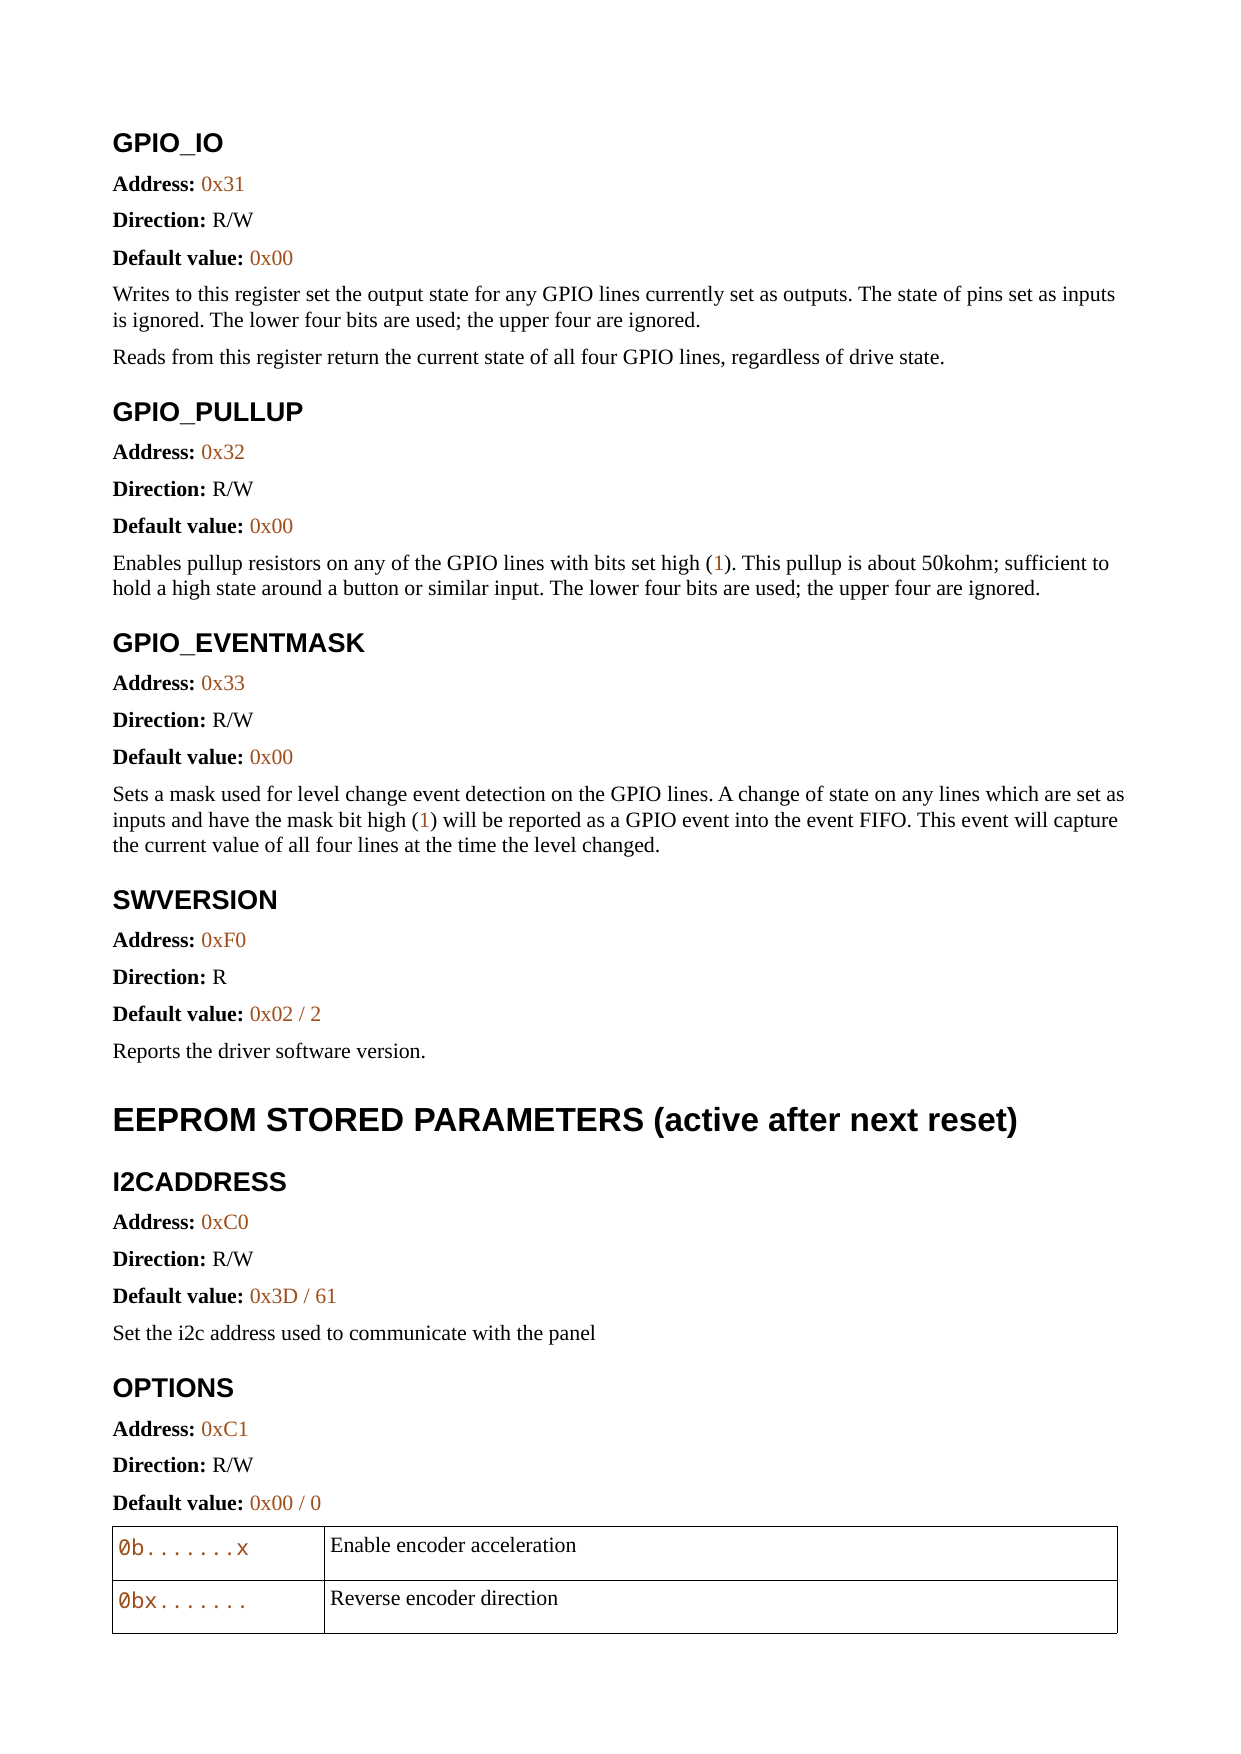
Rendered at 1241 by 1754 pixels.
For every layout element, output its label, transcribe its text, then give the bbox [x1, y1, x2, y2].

text Direction: R/W [112, 207, 1128, 233]
table_cell Reverse encoder direction [325, 1581, 1117, 1633]
subtitle OPTIONS [112, 1372, 1128, 1404]
text Address: 0xC1 [112, 1416, 1128, 1441]
subtitle GPIO_EVENTMASK [112, 627, 1128, 659]
table_cell 0bx....... [113, 1581, 324, 1633]
text Address: 0x33 [112, 670, 1128, 696]
text Default value: 0x00 [112, 513, 1128, 538]
text Address: 0x32 [112, 439, 1128, 464]
text Set the i2c address used to communicate with the panel [112, 1320, 1128, 1345]
text Default value: 0x00 [112, 744, 1128, 769]
text Enables pullup resistors on any of the GPIO lines with bits set high (1). This pullup is about 50kohm; sufficient to hold a high state around a button or similar input. The lower four bits are used; the upper four are ignored. [112, 550, 1128, 600]
subtitle EEPROM STORED PARAMETERS (active after next reset) [112, 1100, 1128, 1138]
table_header 0b.......x [113, 1527, 324, 1579]
text Default value: 0x00 / 0 [112, 1489, 1128, 1515]
text Reports the driver software version. [112, 1038, 1128, 1063]
text Default value: 0x02 / 2 [112, 1001, 1128, 1026]
text Writes to this register set the output state for any GPIO lines currently set as outputs. The state of pins set as inputs is ignored. The lower four bits are used; the upper four are ignored. [112, 281, 1128, 332]
text Direction: R/W [112, 1452, 1128, 1478]
text Address: 0xC0 [112, 1209, 1128, 1234]
subtitle I2CADDRESS [112, 1166, 1128, 1197]
table_header Enable encoder acceleration [325, 1527, 1117, 1579]
subtitle GPIO_PULLUP [112, 396, 1128, 427]
text Sets a mask used for level change event detection on the GPIO lines. A change of state on any lines which are set as inputs and have the mask bit high (1) will be reported as a GPIO event into the event FIFO. This event will capture the current value of all four lines at the time the level changed. [112, 781, 1128, 857]
text Reads from this register return the current state of all four GPIO lines, regardless of drive state. [112, 344, 1128, 369]
text Direction: R/W [112, 1246, 1128, 1271]
text Default value: 0x00 [112, 244, 1128, 270]
text Direction: R [112, 964, 1128, 989]
text Address: 0x31 [112, 171, 1128, 196]
subtitle GPIO_IO [112, 127, 1128, 159]
text Direction: R/W [112, 476, 1128, 501]
subtitle SWVERSION [112, 884, 1128, 915]
text Direction: R/W [112, 707, 1128, 733]
text Address: 0xF0 [112, 927, 1128, 952]
text Default value: 0x3D / 61 [112, 1283, 1128, 1308]
